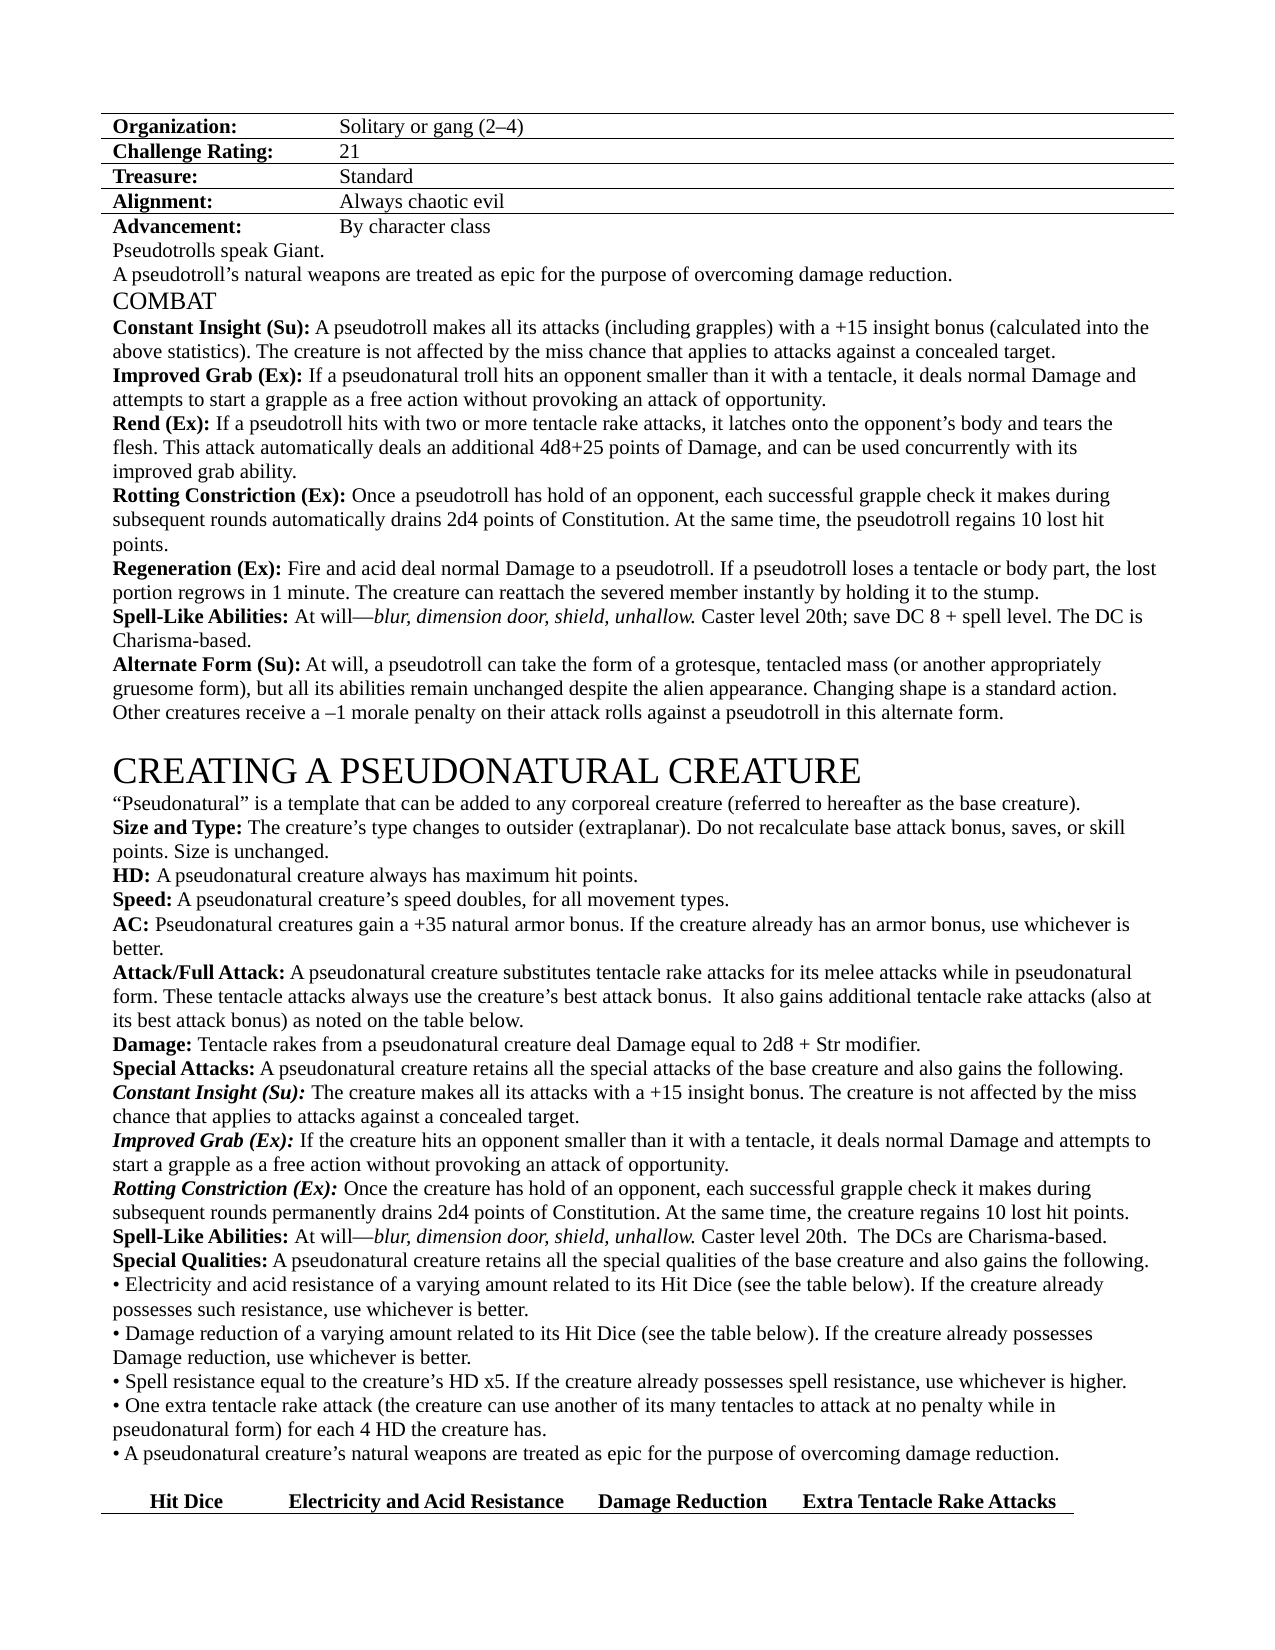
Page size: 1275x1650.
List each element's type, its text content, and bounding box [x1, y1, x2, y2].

text Special Attacks: A pseudonatural creature retains all the special attacks of the base creature and also gains the following. [112, 1056, 1162, 1080]
table_header Damage Reduction [581, 1489, 784, 1513]
text HD: A pseudonatural creature always has maximum hit points. [112, 863, 1162, 887]
table_cell Alignment: [101, 189, 328, 213]
text • Spell resistance equal to the creature’s HD x5. If the creature already possesses spell resistance, use whichever is higher. [112, 1369, 1162, 1393]
text Speed: A pseudonatural creature’s speed doubles, for all movement types. [112, 887, 1162, 911]
text Rend (Ex): If a pseudotroll hits with two or more tentacle rake attacks, it latches onto the opponent’s body and tears the flesh. This attack automatically deals an additional 4d8+25 points of Damage, and can be used concurrently with its improved grab ability. [112, 411, 1162, 483]
text Rotting Constriction (Ex): Once a pseudotroll has hold of an opponent, each successful grapple check it makes during subsequent rounds automatically drains 2d4 points of Constitution. At the same time, the pseudotroll regains 10 lost hit points. [112, 483, 1162, 556]
text AC: Pseudonatural creatures gain a +35 natural armor bonus. If the creature already has an armor bonus, use whichever is better. [112, 911, 1162, 959]
text • Electricity and acid resistance of a varying amount related to its Hit Dice (see the table below). If the creature already possesses such resistance, use whichever is better. [112, 1272, 1162, 1321]
text Size and Type: The creature’s type changes to outsider (extraplanar). Do not recalculate base attack bonus, saves, or skill points. Size is unchanged. [112, 815, 1162, 863]
table_cell Standard [328, 164, 1174, 188]
table_cell Organization: [101, 114, 328, 138]
text A pseudotroll’s natural weapons are treated as epic for the purpose of overcoming damage reduction. [112, 262, 1162, 286]
table_cell Advancement: [101, 214, 328, 238]
text Spell-Like Abilities: At will—blur, dimension door, shield, unhallow. Caster level 20th; save DC 8 + spell level. The DC is Charisma-based. [112, 604, 1162, 652]
table_cell Solitary or gang (2–4) [328, 114, 1174, 138]
table_cell Challenge Rating: [101, 139, 328, 163]
text Alternate Form (Su): At will, a pseudotroll can take the form of a grotesque, tentacled mass (or another appropriately gruesome form), but all its abilities remain unchanged despite the alien appearance. Changing shape is a standard action. Other creatures receive a –1 morale penalty on their attack rolls against a pseudotroll in this alternate form. [112, 652, 1162, 724]
text Regeneration (Ex): Fire and acid deal normal Damage to a pseudotroll. If a pseudotroll loses a tentacle or body part, the lost portion regrows in 1 minute. The creature can reattach the severed member instantly by holding it to the stump. [112, 556, 1162, 604]
text “Pseudonatural” is a template that can be added to any corporeal creature (referred to hereafter as the base creature). [112, 791, 1162, 815]
text • A pseudonatural creature’s natural weapons are treated as epic for the purpose of overcoming damage reduction. [112, 1441, 1162, 1465]
subtitle CREATING A PSEUDONATURAL CREATURE [112, 748, 1162, 791]
table_cell Treasure: [101, 164, 328, 188]
table_cell Always chaotic evil [328, 189, 1174, 213]
text Constant Insight (Su): A pseudotroll makes all its attacks (including grapples) with a +15 insight bonus (calculated into the above statistics). The creature is not affected by the miss chance that applies to attacks against a concealed target. [112, 315, 1162, 363]
text COMBAT [112, 286, 1162, 315]
text Attack/Full Attack: A pseudonatural creature substitutes tentacle rake attacks for its melee attacks while in pseudonatural form. These tentacle attacks always use the creature’s best attack bonus. It also gains additional tentacle rake attacks (also at its best attack bonus) as noted on the table below. [112, 959, 1162, 1032]
text • One extra tentacle rake attack (the creature can use another of its many tentacles to attack at no penalty while in pseudonatural form) for each 4 HD the creature has. [112, 1393, 1162, 1441]
table_header Hit Dice [101, 1489, 271, 1513]
text Improved Grab (Ex): If a pseudonatural troll hits an opponent smaller than it with a tentacle, it deals normal Damage and attempts to start a grapple as a free action without provoking an attack of opportunity. [112, 363, 1162, 411]
text • Damage reduction of a varying amount related to its Hit Dice (see the table below). If the creature already possesses Damage reduction, use whichever is better. [112, 1321, 1162, 1369]
text Special Qualities: A pseudonatural creature retains all the special qualities of the base creature and also gains the following. [112, 1248, 1162, 1272]
table_header Electricity and Acid Resistance [271, 1489, 581, 1513]
table_cell By character class [328, 214, 1174, 238]
table_header Extra Tentacle Rake Attacks [784, 1489, 1074, 1513]
text Spell-Like Abilities: At will—blur, dimension door, shield, unhallow. Caster level 20th. The DCs are Charisma-based. [112, 1224, 1162, 1248]
text Pseudotrolls speak Giant. [112, 238, 1162, 262]
text Improved Grab (Ex): If the creature hits an opponent smaller than it with a tentacle, it deals normal Damage and attempts to start a grapple as a free action without provoking an attack of opportunity. [112, 1128, 1162, 1176]
text Constant Insight (Su): The creature makes all its attacks with a +15 insight bonus. The creature is not affected by the miss chance that applies to attacks against a concealed target. [112, 1080, 1162, 1128]
text Damage: Tentacle rakes from a pseudonatural creature deal Damage equal to 2d8 + Str modifier. [112, 1032, 1162, 1056]
text Rotting Constriction (Ex): Once the creature has hold of an opponent, each successful grapple check it makes during subsequent rounds permanently drains 2d4 points of Constitution. At the same time, the creature regains 10 lost hit points. [112, 1176, 1162, 1224]
table_cell 21 [328, 139, 1174, 163]
